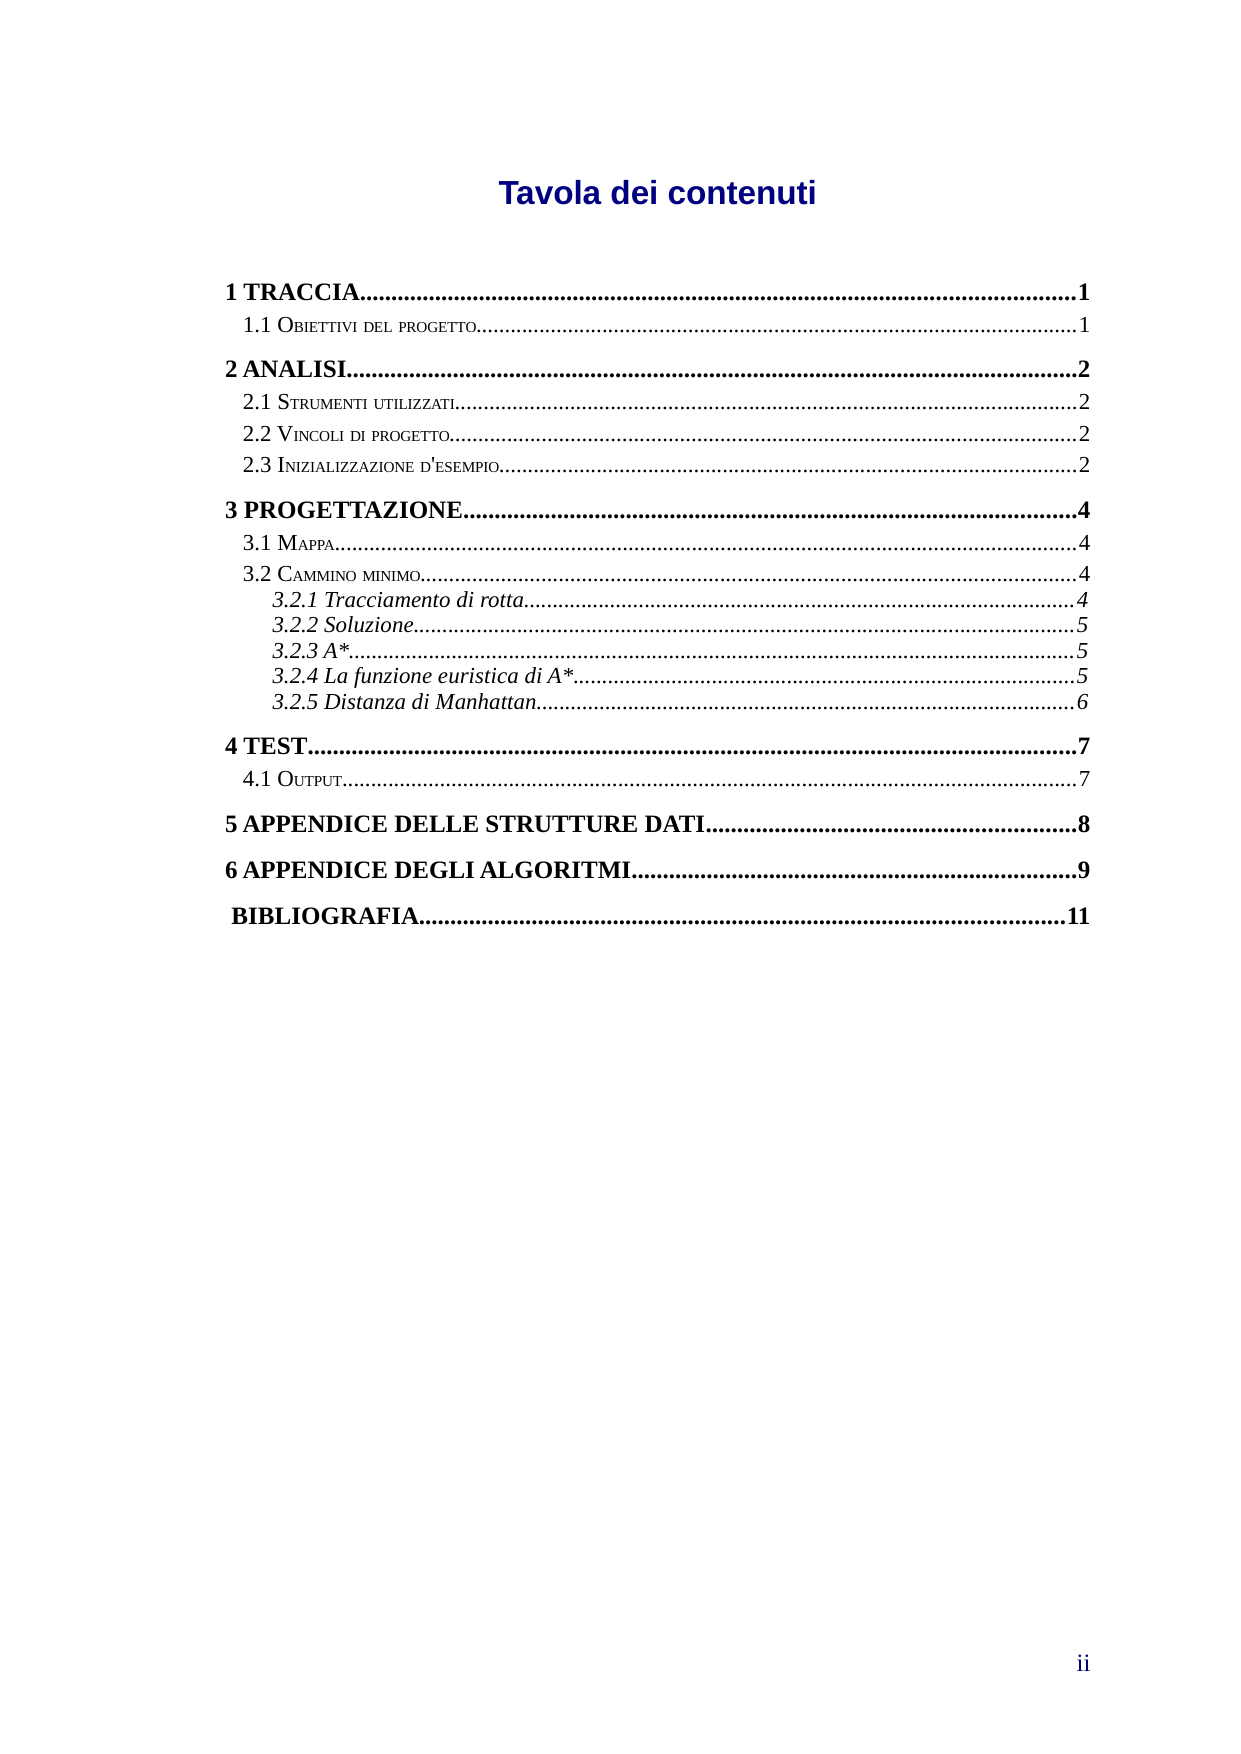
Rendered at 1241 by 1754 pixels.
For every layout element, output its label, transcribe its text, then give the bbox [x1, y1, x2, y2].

text 3 Progettazione 4 [225, 496, 1090, 523]
text 3.2 Cammino minimo 4 [243, 561, 1090, 586]
text 3.2.4 La funzione euristica di A* 5 [272, 663, 1090, 688]
text 4 Test 7 [225, 732, 1090, 760]
text 5 Appendice delle strutture dati 8 [225, 810, 1090, 838]
text 2 Analisi 2 [225, 355, 1090, 383]
text 3.2.3 A* 5 [272, 637, 1090, 663]
text 6 Appendice degli algoritmi 9 [225, 856, 1090, 884]
text 1 Traccia 1 [225, 278, 1090, 306]
text 1.1 Obiettivi del progetto 1 [243, 312, 1090, 337]
text Bibliografia 11 [225, 902, 1090, 930]
text 2.3 Inizializzazione d'esempio 2 [243, 452, 1090, 477]
text 3.2.1 Tracciamento di rotta 4 [272, 586, 1090, 612]
text 3.1 Mappa 4 [243, 529, 1090, 555]
text 4.1 Output 7 [243, 766, 1090, 792]
text 3.2.5 Distanza di Manhattan 6 [272, 688, 1090, 714]
text 2.2 Vincoli di progetto 2 [243, 421, 1090, 446]
text 3.2.2 Soluzione 5 [272, 612, 1090, 637]
text 2.1 Strumenti utilizzati 2 [243, 389, 1090, 414]
subtitle Tavola dei contenuti [225, 175, 1090, 212]
